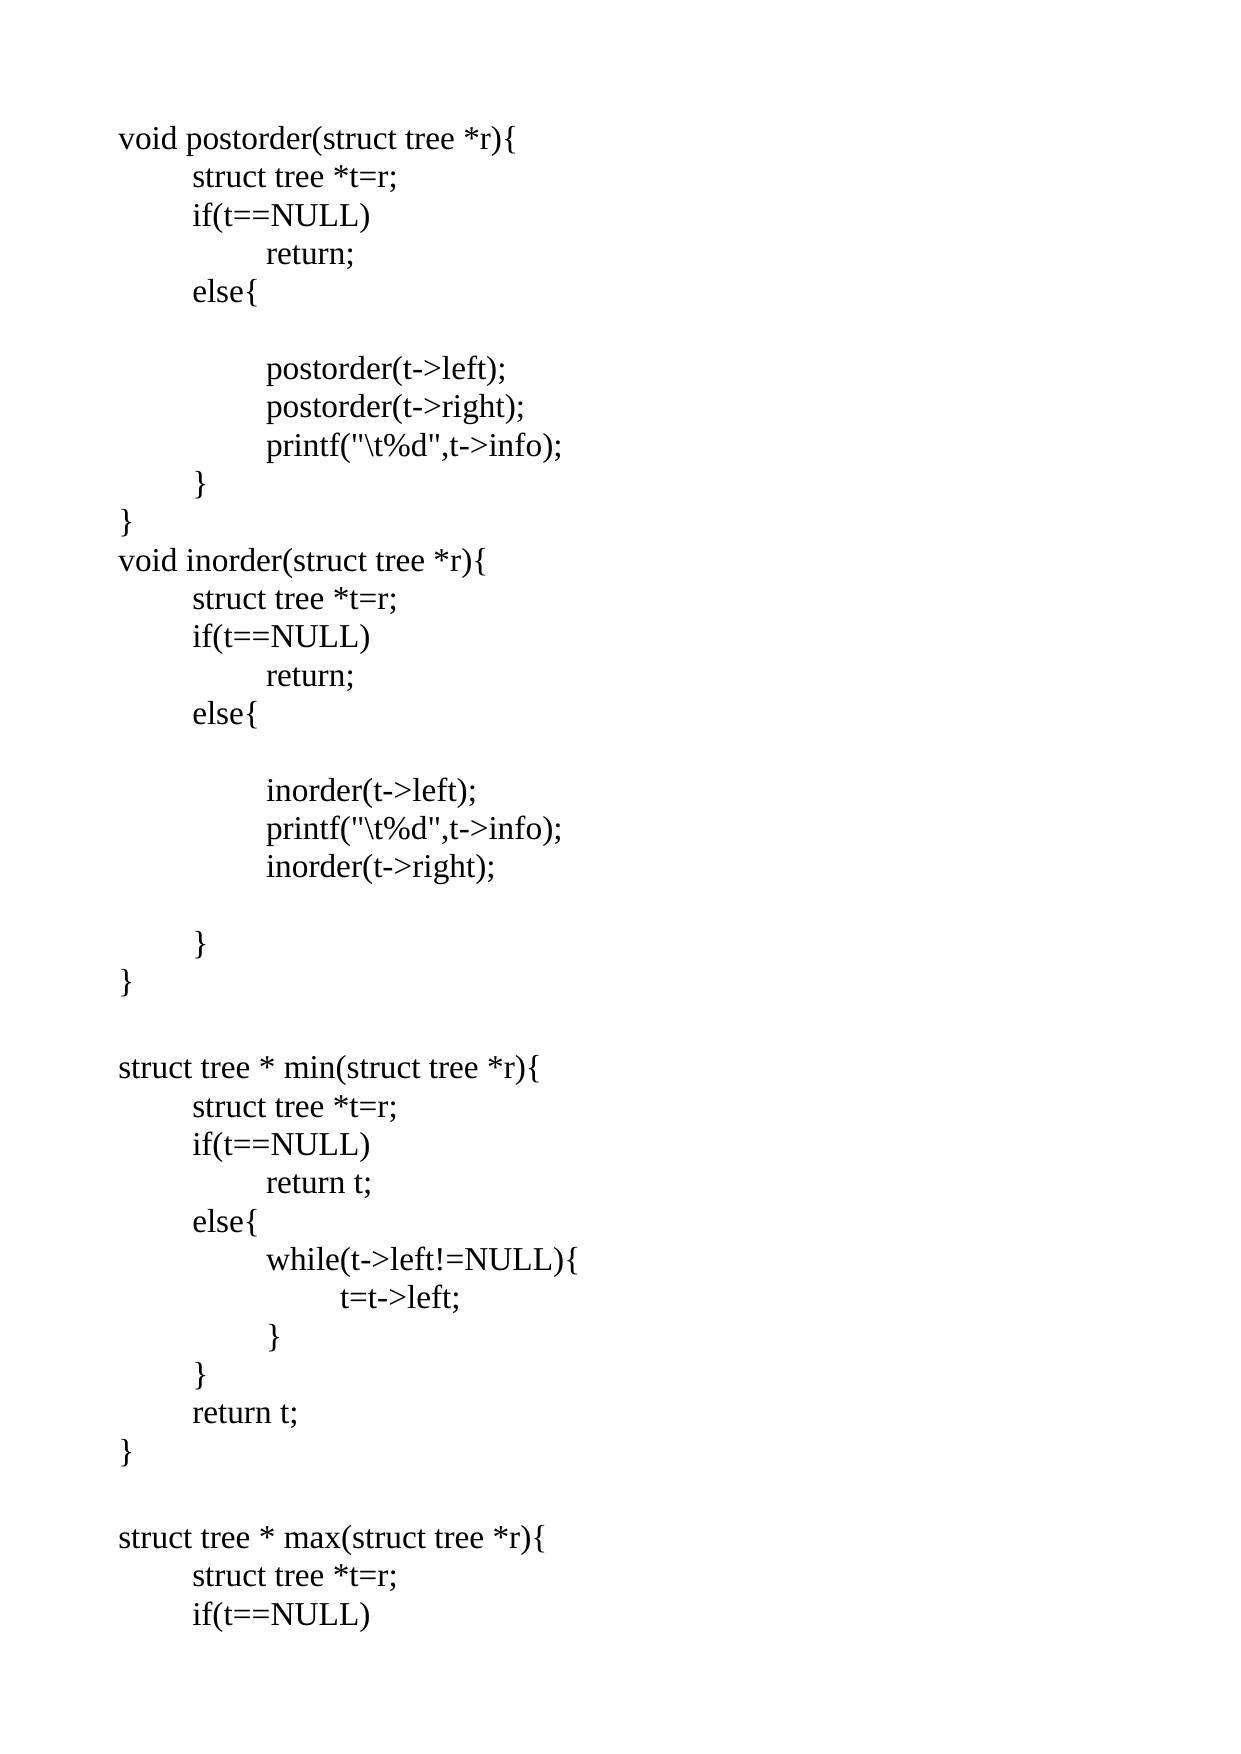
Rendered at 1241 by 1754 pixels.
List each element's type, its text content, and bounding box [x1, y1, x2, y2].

text if(t==NULL) [118, 195, 1122, 233]
text } [118, 463, 1122, 501]
text postorder(t->left); [118, 348, 1122, 386]
text else{ [118, 693, 1122, 731]
text else{ [118, 1201, 1122, 1239]
text } [118, 1354, 1122, 1393]
text struct tree *t=r; [118, 1556, 1122, 1594]
text struct tree * min(struct tree *r){ [118, 1048, 1122, 1086]
text return t; [118, 1393, 1122, 1431]
text return; [118, 655, 1122, 693]
text t=t->left; [118, 1278, 1122, 1316]
text } [118, 1316, 1122, 1354]
text void inorder(struct tree *r){ [118, 540, 1122, 578]
text printf("\t%d",t->info); [118, 808, 1122, 846]
text return t; [118, 1163, 1122, 1201]
text while(t->left!=NULL){ [118, 1239, 1122, 1278]
text } [118, 501, 1122, 540]
text struct tree *t=r; [118, 1086, 1122, 1124]
text struct tree * max(struct tree *r){ [118, 1517, 1122, 1556]
text struct tree *t=r; [118, 156, 1122, 195]
text printf("\t%d",t->info); [118, 425, 1122, 463]
text } [118, 1431, 1122, 1469]
text } [118, 961, 1122, 1000]
text if(t==NULL) [118, 1594, 1122, 1632]
text if(t==NULL) [118, 1124, 1122, 1163]
text if(t==NULL) [118, 616, 1122, 655]
text return; [118, 233, 1122, 271]
text inorder(t->left); [118, 770, 1122, 808]
text postorder(t->right); [118, 386, 1122, 425]
text struct tree *t=r; [118, 578, 1122, 616]
text void postorder(struct tree *r){ [118, 118, 1122, 156]
text else{ [118, 271, 1122, 310]
text } [118, 923, 1122, 961]
text inorder(t->right); [118, 846, 1122, 885]
